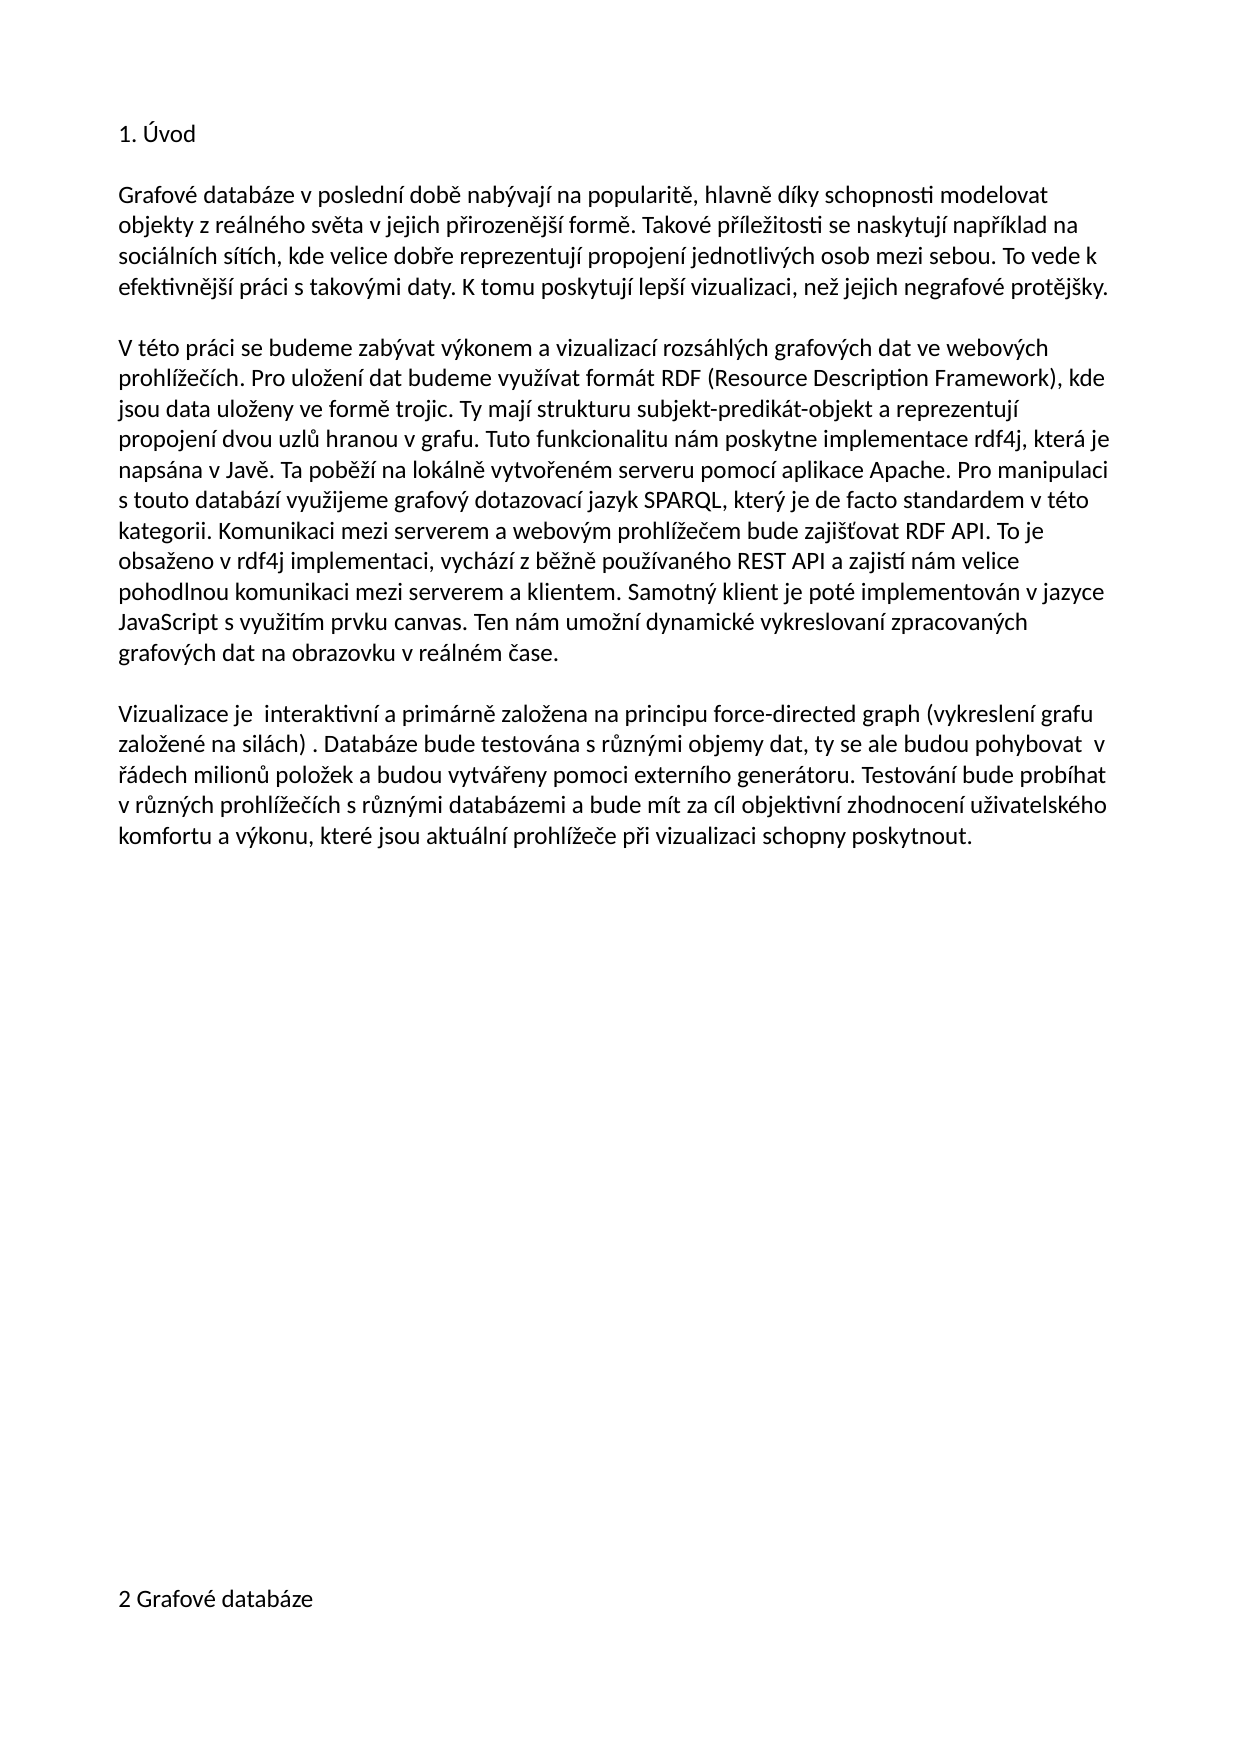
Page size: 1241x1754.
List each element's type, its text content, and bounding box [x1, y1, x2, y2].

text V této práci se budeme zabývat výkonem a vizualizací rozsáhlých grafových dat ve webových prohlížečích. Pro uložení dat budeme využívat formát RDF (Resource Description Framework), kde jsou data uloženy ve formě trojic. Ty mají strukturu subjekt-predikát-objekt a reprezentují propojení dvou uzlů hranou v grafu. Tuto funkcionalitu nám poskytne implementace rdf4j, která je napsána v Javě. Ta poběží na lokálně vytvořeném serveru pomocí aplikace Apache. Pro manipulaci s touto databází využijeme grafový dotazovací jazyk SPARQL, který je de facto standardem v této kategorii. Komunikaci mezi serverem a webovým prohlížečem bude zajišťovat RDF API. To je obsaženo v rdf4j implementaci, vychází z běžně používaného REST API a zajistí nám velice pohodlnou komunikaci mezi serverem a klientem. Samotný klient je poté implementován v jazyce JavaScript s využitím prvku canvas. Ten nám umožní dynamické vykreslovaní zpracovaných grafových dat na obrazovku v reálném čase. [118, 332, 1122, 667]
text 1. Úvod [118, 118, 1122, 149]
text Vizualizace je interaktivní a primárně založena na principu force-directed graph (vykreslení grafu založené na silách) . Databáze bude testována s různými objemy dat, ty se ale budou pohybovat v řádech milionů položek a budou vytvářeny pomoci externího generátoru. Testování bude probíhat v různých prohlížečích s různými databázemi a bude mít za cíl objektivní zhodnocení uživatelského komfortu a výkonu, které jsou aktuální prohlížeče při vizualizaci schopny poskytnout. [118, 698, 1122, 851]
text Grafové databáze v poslední době nabývají na popularitě, hlavně díky schopnosti modelovat objekty z reálného světa v jejich přirozenější formě. Takové příležitosti se naskytují například na sociálních sítích, kde velice dobře reprezentují propojení jednotlivých osob mezi sebou. To vede k efektivnější práci s takovými daty. K tomu poskytují lepší vizualizaci, než jejich negrafové protějšky. [118, 179, 1122, 301]
text 2 Grafové databáze [118, 1583, 1122, 1614]
